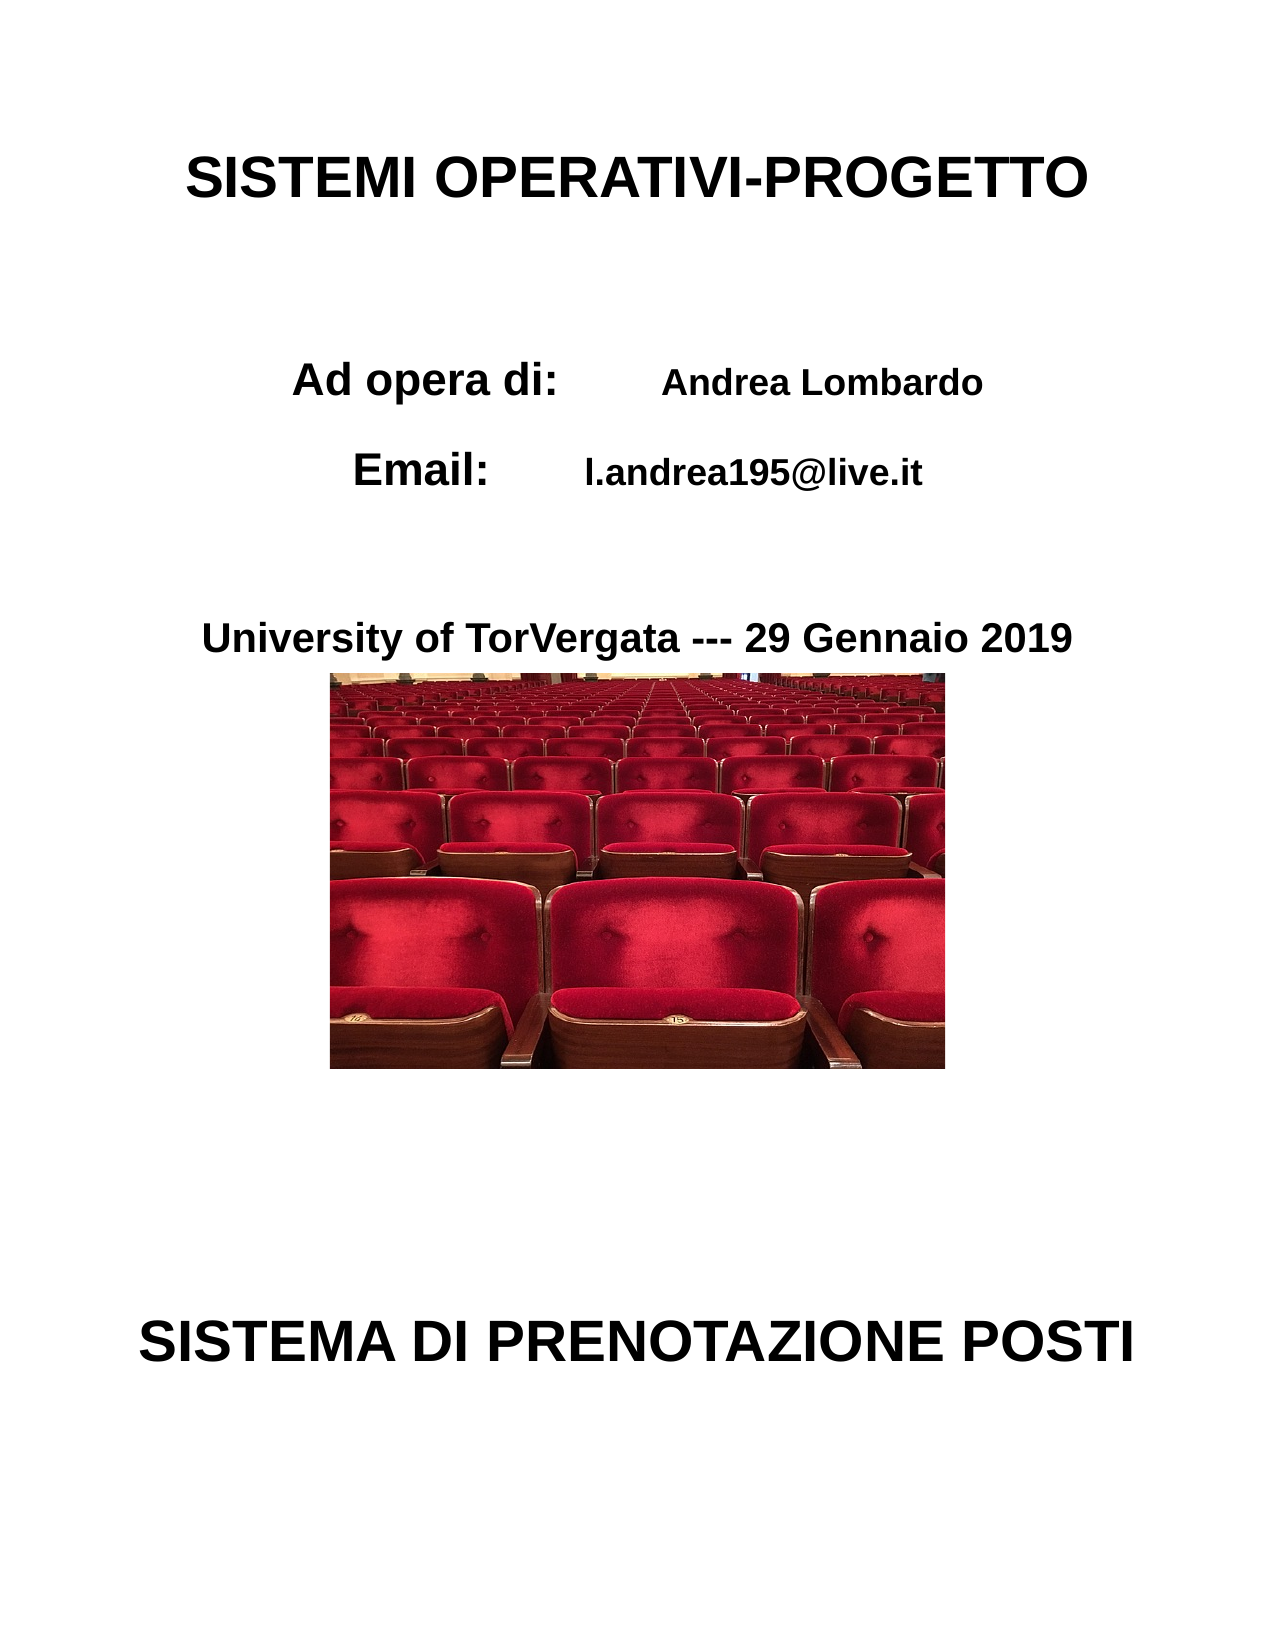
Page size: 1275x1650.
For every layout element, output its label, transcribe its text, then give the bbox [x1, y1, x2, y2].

title Email: l.andrea195@live.it [118, 442, 1157, 495]
title SISTEMI OPERATIVI-PROGETTO [118, 143, 1157, 210]
title Ad opera di: Andrea Lombardo [118, 352, 1157, 405]
title University of TorVergata --- 29 Gennaio 2019 [118, 613, 1157, 661]
picture [329, 673, 946, 1069]
title SISTEMA DI PRENOTAZIONE POSTI [118, 1307, 1157, 1374]
